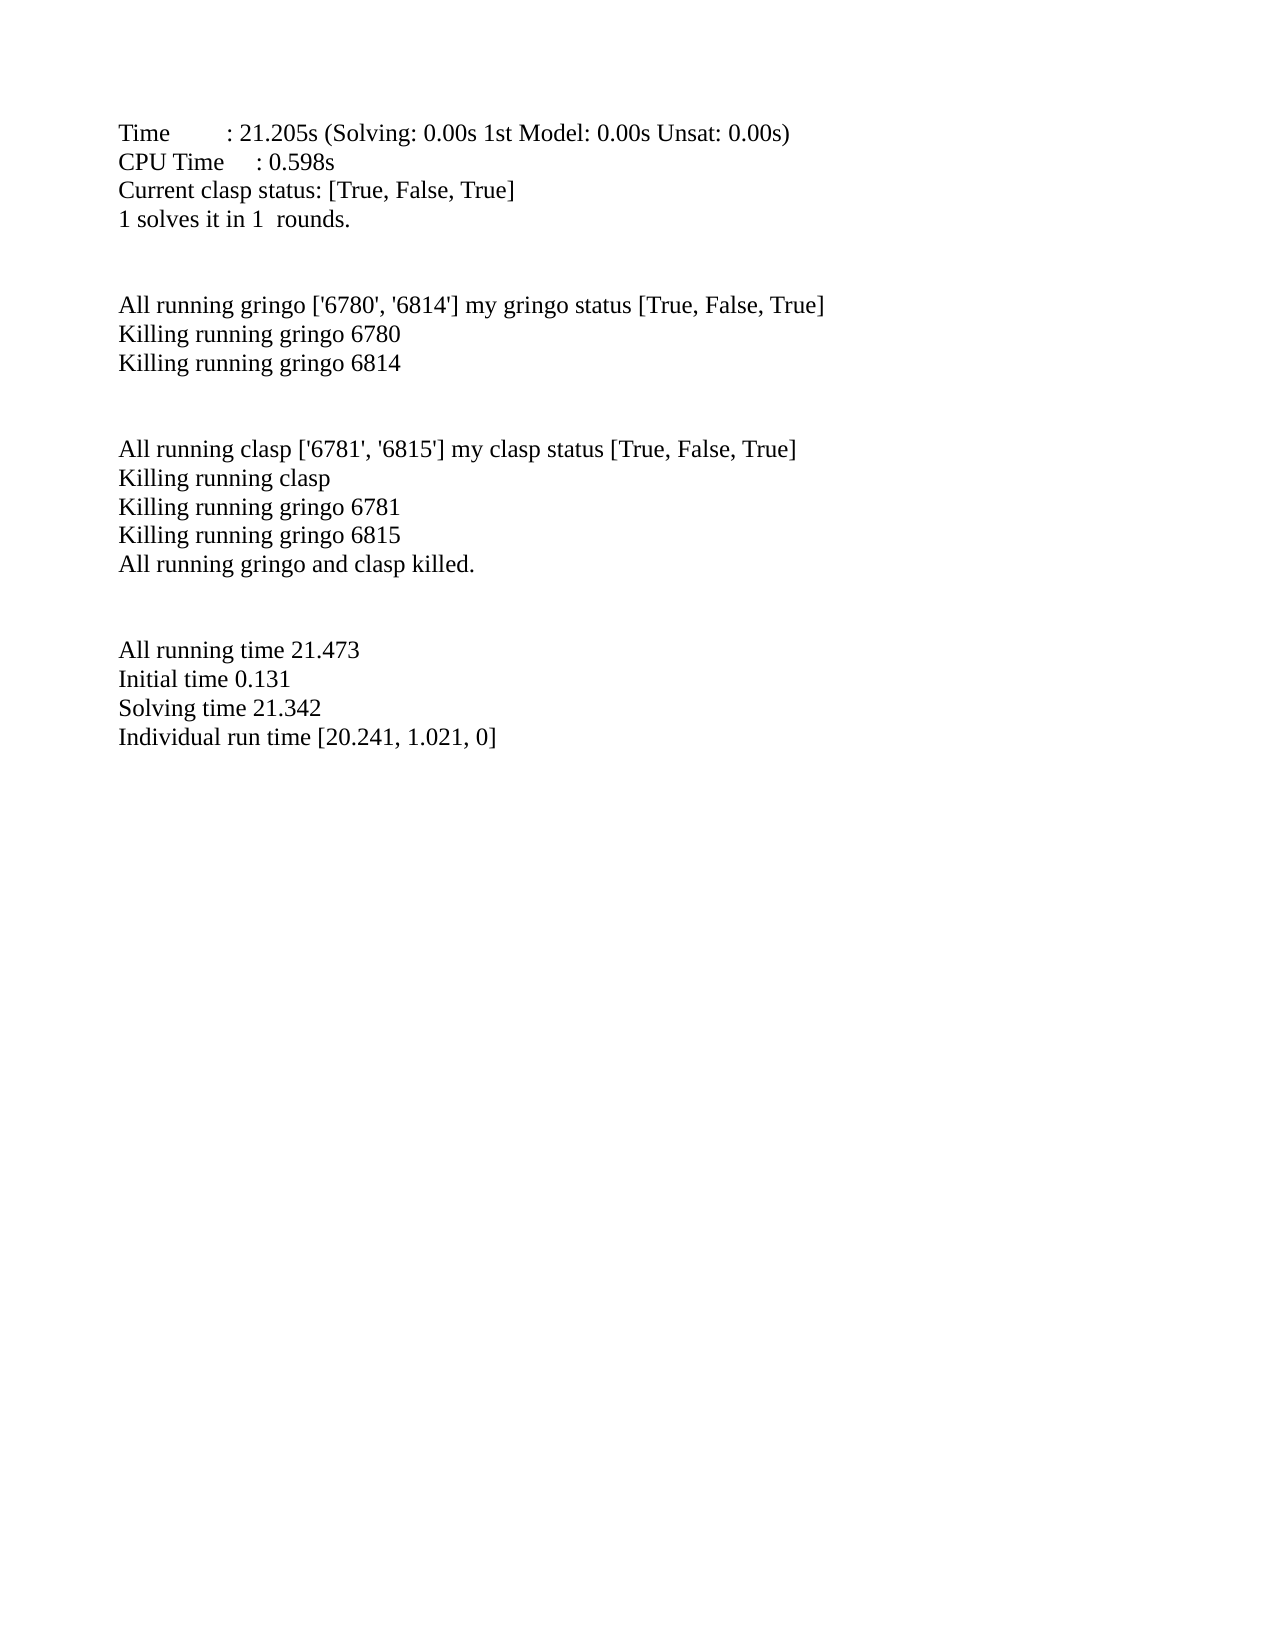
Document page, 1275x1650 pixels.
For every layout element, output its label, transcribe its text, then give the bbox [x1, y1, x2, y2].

text Time : 21.205s (Solving: 0.00s 1st Model: 0.00s Unsat: 0.00s) [118, 118, 1157, 147]
text 1 solves it in 1 rounds. [118, 204, 1157, 233]
text All running gringo and clasp killed. [118, 549, 1157, 578]
text Current clasp status: [True, False, True] [118, 176, 1157, 204]
text Killing running gringo 6781 [118, 492, 1157, 521]
text All running clasp ['6781', '6815'] my clasp status [True, False, True] [118, 434, 1157, 463]
text CPU Time : 0.598s [118, 147, 1157, 176]
text Killing running gringo 6814 [118, 348, 1157, 377]
text Solving time 21.342 [118, 693, 1157, 722]
text Individual run time [20.241, 1.021, 0] [118, 722, 1157, 751]
text Initial time 0.131 [118, 664, 1157, 693]
text Killing running clasp [118, 463, 1157, 492]
text Killing running gringo 6815 [118, 521, 1157, 549]
text All running gringo ['6780', '6814'] my gringo status [True, False, True] [118, 291, 1157, 319]
text All running time 21.473 [118, 636, 1157, 664]
text Killing running gringo 6780 [118, 319, 1157, 348]
